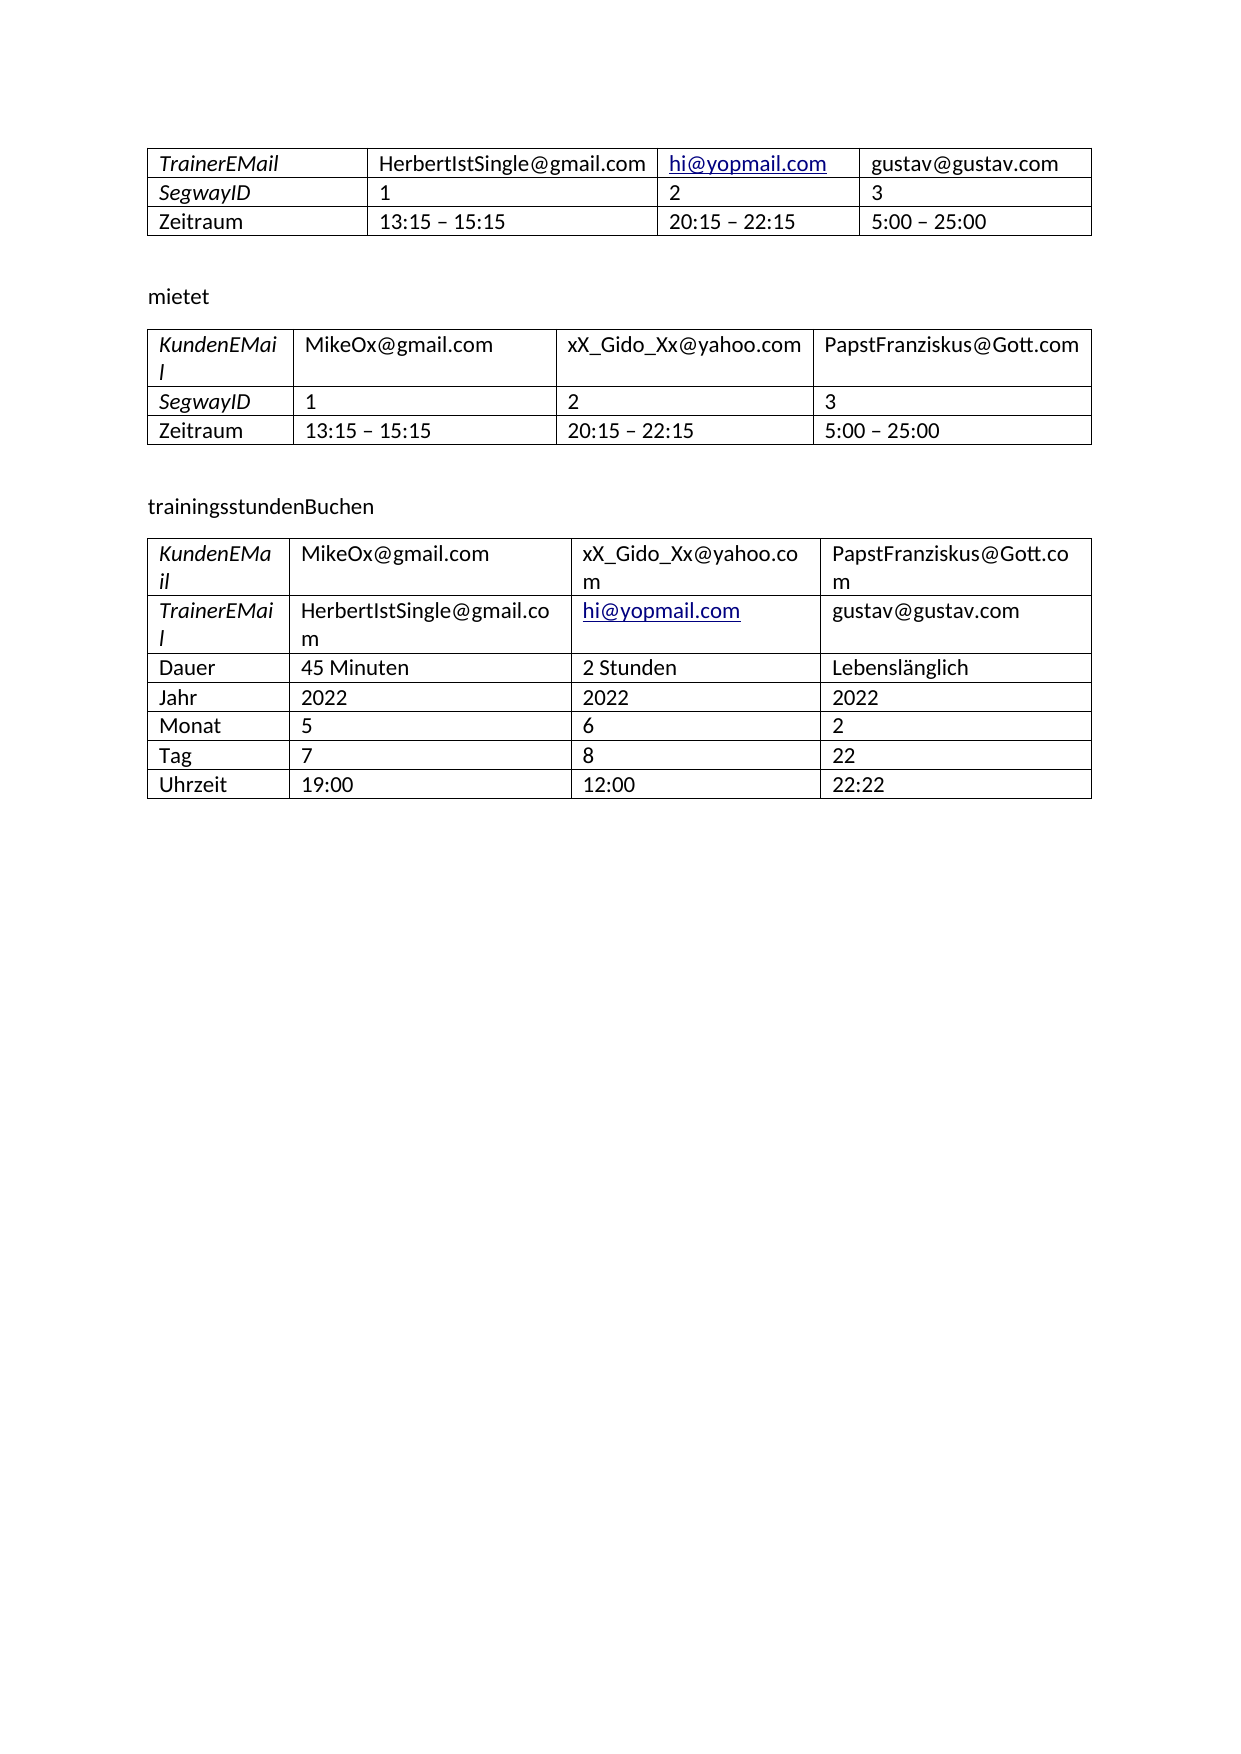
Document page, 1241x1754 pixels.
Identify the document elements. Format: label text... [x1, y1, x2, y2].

table_header MikeOx@gmail.com [290, 539, 571, 595]
table_cell 12:00 [572, 770, 820, 798]
table_cell 20:15 – 22:15 [658, 207, 859, 235]
text mietet [148, 282, 1093, 310]
table_cell Lebenslänglich [821, 654, 1091, 682]
table_cell 19:00 [290, 770, 571, 798]
table_cell SegwayID [148, 178, 367, 206]
table_cell 13:15 – 15:15 [294, 416, 556, 444]
table_cell 2022 [290, 683, 571, 711]
table_cell 5 [290, 712, 571, 740]
table_header xX_Gido_Xx@yahoo.com [557, 330, 813, 386]
table_header PapstFranziskus@Gott.com [821, 539, 1091, 595]
table_cell 5:00 – 25:00 [814, 416, 1091, 444]
table_header TrainerEMail [148, 149, 367, 177]
table_cell Jahr [148, 683, 289, 711]
table_cell HerbertIstSingle@gmail.com [290, 596, 571, 652]
table_header xX_Gido_Xx@yahoo.com [572, 539, 820, 595]
table_cell 2 [557, 387, 813, 415]
table_cell 1 [368, 178, 657, 206]
table_header HerbertIstSingle@gmail.com [368, 149, 657, 177]
table_header KundenEMail [148, 330, 293, 386]
text trainingsstundenBuchen [148, 492, 1093, 520]
table_cell 7 [290, 741, 571, 769]
table_cell 5:00 – 25:00 [860, 207, 1091, 235]
table_header MikeOx@gmail.com [294, 330, 556, 386]
table_cell Tag [148, 741, 289, 769]
table_cell Monat [148, 712, 289, 740]
table_cell 20:15 – 22:15 [557, 416, 813, 444]
table_cell 6 [572, 712, 820, 740]
table_cell 45 Minuten [290, 654, 571, 682]
table_header hi@yopmail.com [658, 149, 859, 177]
table_cell 3 [860, 178, 1091, 206]
table_cell 2022 [821, 683, 1091, 711]
table_cell TrainerEMail [148, 596, 289, 652]
table_cell 22 [821, 741, 1091, 769]
table_cell Zeitraum [148, 416, 293, 444]
table_cell 13:15 – 15:15 [368, 207, 657, 235]
table_cell gustav@gustav.com [821, 596, 1091, 652]
table_header PapstFranziskus@Gott.com [814, 330, 1091, 386]
table_cell hi@yopmail.com [572, 596, 820, 652]
table_cell 22:22 [821, 770, 1091, 798]
table_cell SegwayID [148, 387, 293, 415]
table_cell 3 [814, 387, 1091, 415]
table_cell Uhrzeit [148, 770, 289, 798]
table_cell 2 Stunden [572, 654, 820, 682]
table_cell 2 [821, 712, 1091, 740]
table_header gustav@gustav.com [860, 149, 1091, 177]
table_cell 1 [294, 387, 556, 415]
table_cell Zeitraum [148, 207, 367, 235]
table_cell Dauer [148, 654, 289, 682]
table_cell 8 [572, 741, 820, 769]
table_cell 2022 [572, 683, 820, 711]
table_header KundenEMail [148, 539, 289, 595]
table_cell 2 [658, 178, 859, 206]
